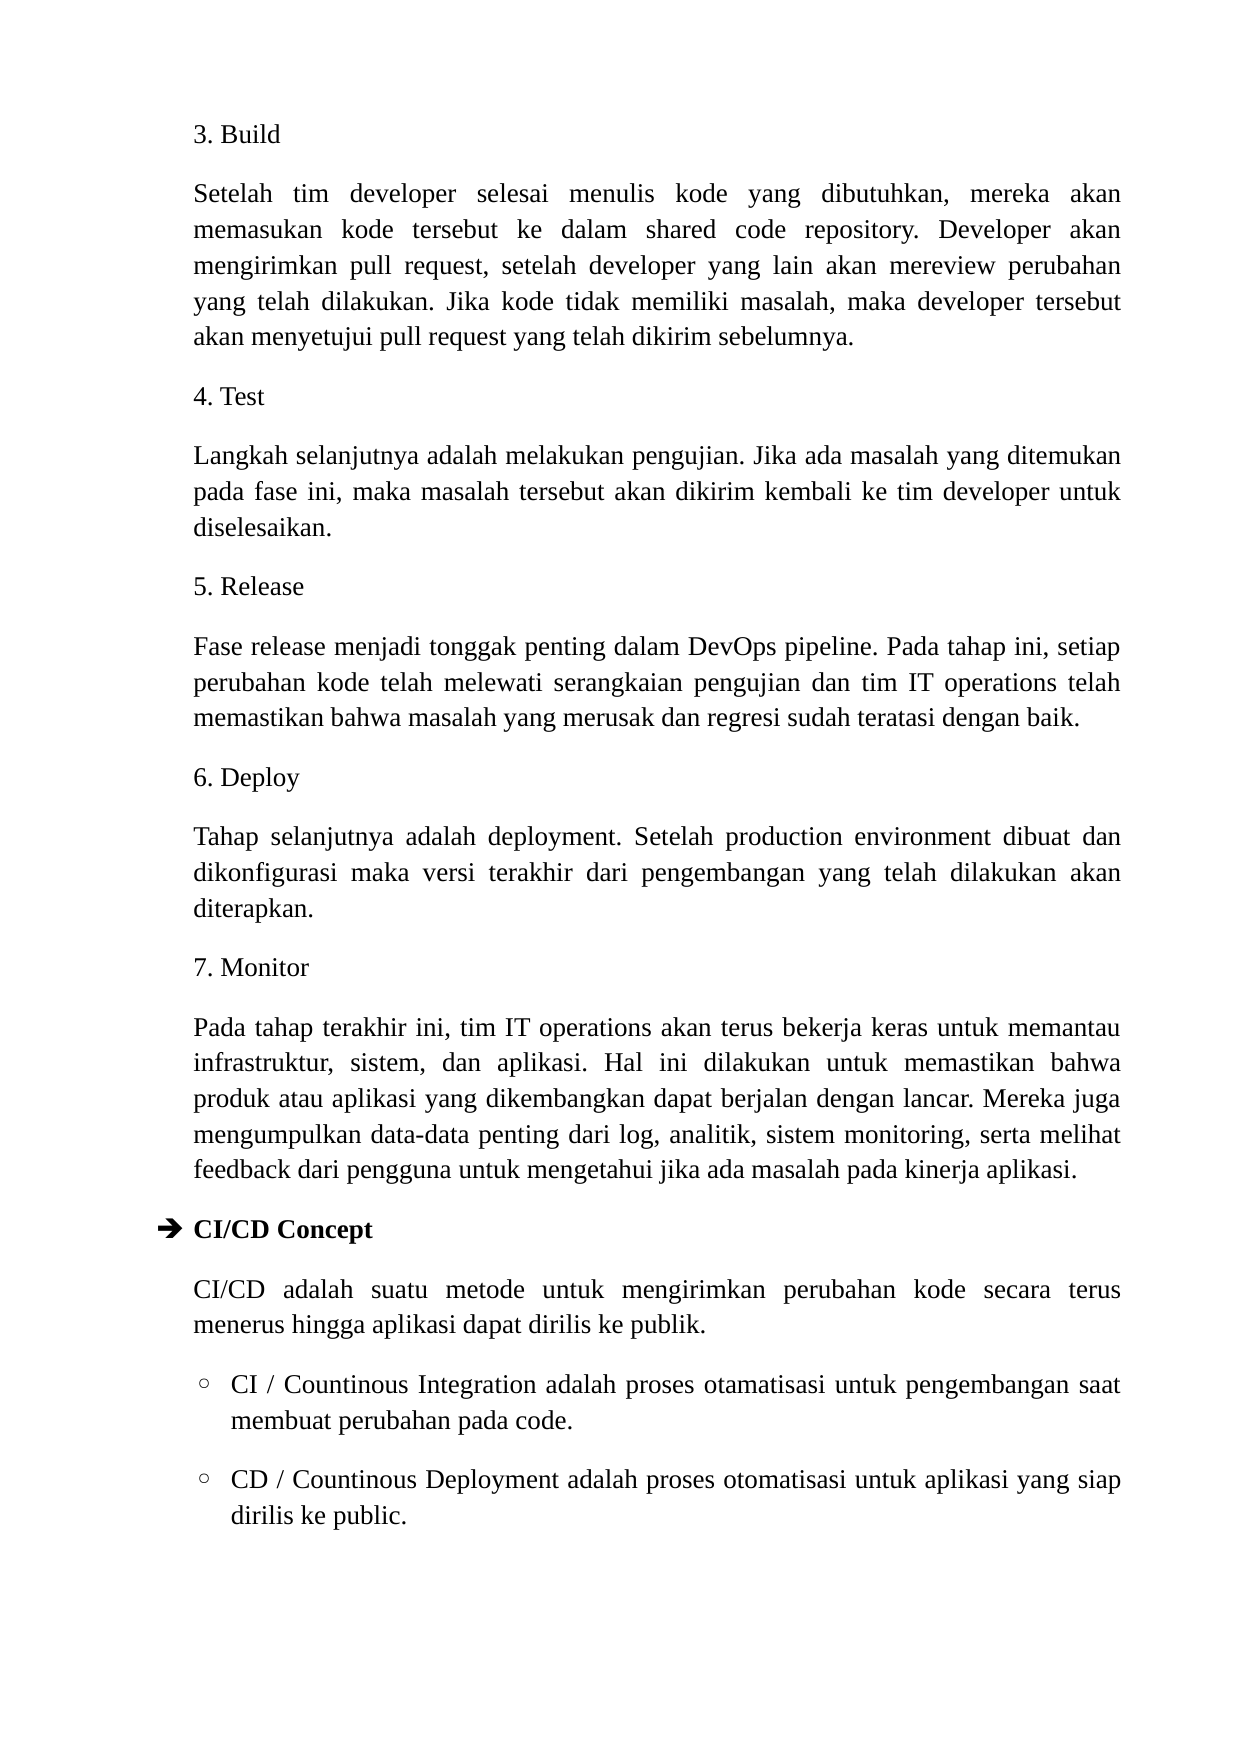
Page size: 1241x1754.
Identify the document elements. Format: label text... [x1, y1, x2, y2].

list 3. Build [156, 118, 1122, 149]
list 5. Release [156, 570, 1122, 602]
list 4. Test [156, 380, 1122, 411]
list CI/CD adalah suatu metode untuk mengirimkan perubahan kode secara terus menerus hingga aplikasi dapat dirilis ke publik. [156, 1273, 1122, 1340]
list CI/CD Concept [156, 1213, 1122, 1244]
list CI / Countinous Integration adalah proses otamatisasi untuk pengembangan saat membuat perubahan pada code. [193, 1368, 1122, 1435]
list 7. Monitor [156, 951, 1122, 982]
list Langkah selanjutnya adalah melakukan pengujian. Jika ada masalah yang ditemukan pada fase ini, maka masalah tersebut akan dikirim kembali ke tim developer untuk diselesaikan. [156, 439, 1122, 542]
list CD / Countinous Deployment adalah proses otomatisasi untuk aplikasi yang siap dirilis ke public. [193, 1463, 1122, 1530]
list 6. Deploy [156, 761, 1122, 792]
list Pada tahap terakhir ini, tim IT operations akan terus bekerja keras untuk memantau infrastruktur, sistem, dan aplikasi. Hal ini dilakukan untuk memastikan bahwa produk atau aplikasi yang dikembangkan dapat berjalan dengan lancar. Mereka juga mengumpulkan data-data penting dari log, analitik, sistem monitoring, serta melihat feedback dari pengguna untuk mengetahui jika ada masalah pada kinerja aplikasi. [156, 1011, 1122, 1185]
list Tahap selanjutnya adalah deployment. Setelah production environment dibuat dan dikonfigurasi maka versi terakhir dari pengembangan yang telah dilakukan akan diterapkan. [156, 820, 1122, 923]
list Setelah tim developer selesai menulis kode yang dibutuhkan, mereka akan memasukan kode tersebut ke dalam shared code repository. Developer akan mengirimkan pull request, setelah developer yang lain akan mereview perubahan yang telah dilakukan. Jika kode tidak memiliki masalah, maka developer tersebut akan menyetujui pull request yang telah dikirim sebelumnya. [156, 178, 1122, 352]
list Fase release menjadi tonggak penting dalam DevOps pipeline. Pada tahap ini, setiap perubahan kode telah melewati serangkaian pengujian dan tim IT operations telah memastikan bahwa masalah yang merusak dan regresi sudah teratasi dengan baik. [156, 630, 1122, 732]
